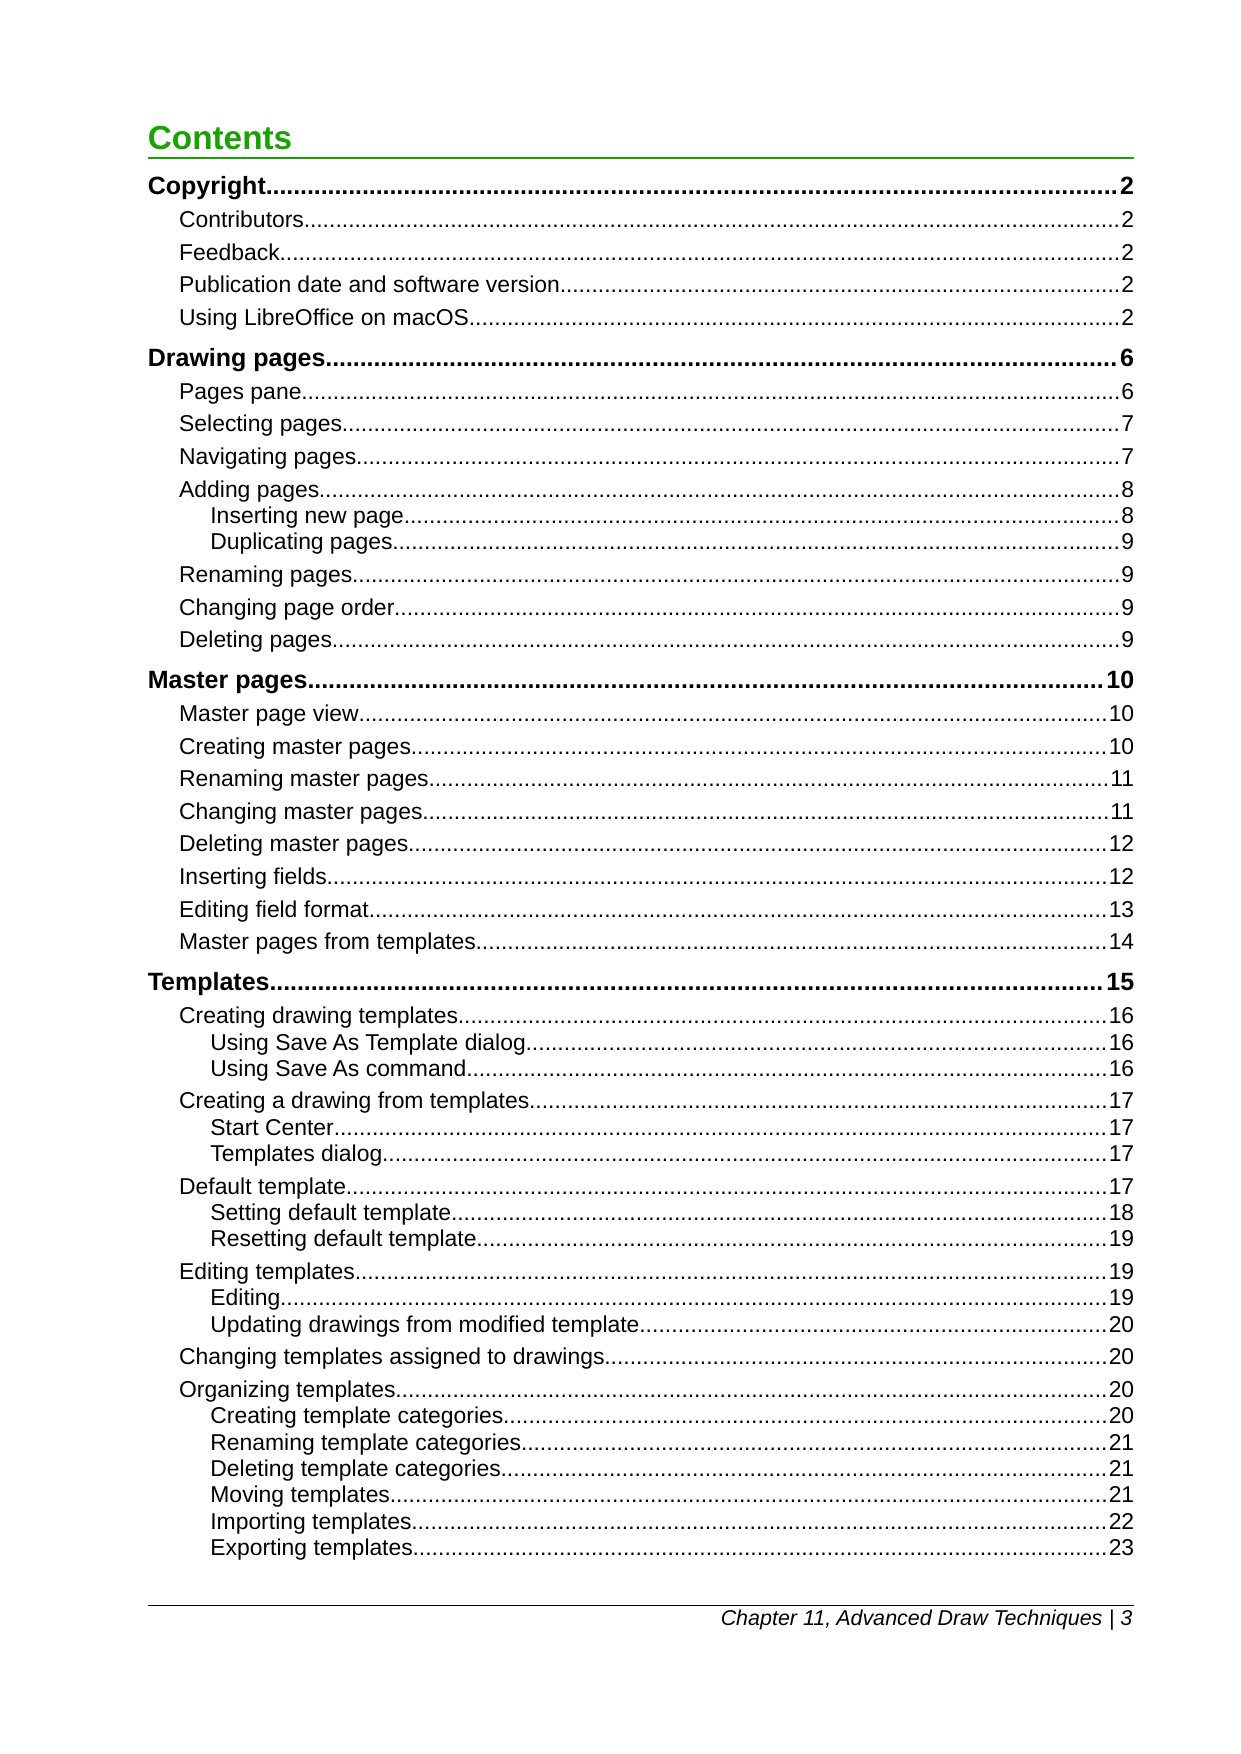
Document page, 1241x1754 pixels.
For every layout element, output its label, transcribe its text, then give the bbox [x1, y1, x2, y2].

text Publication date and software version 2 [179, 271, 1134, 298]
text Editing field format 13 [179, 896, 1134, 922]
text Changing page order 9 [179, 593, 1134, 620]
text Creating a drawing from templates 17 [179, 1087, 1134, 1114]
text Selecting pages 7 [179, 410, 1134, 437]
text Master pages 10 [148, 665, 1134, 694]
text Using Save As command 16 [210, 1055, 1134, 1081]
text Navigating pages 7 [179, 443, 1134, 469]
text Renaming pages 9 [179, 561, 1134, 587]
text Moving templates 21 [210, 1481, 1134, 1508]
subtitle Contents [148, 118, 1134, 157]
text Drawing pages 6 [148, 343, 1134, 372]
text Using Save As Template dialog 16 [210, 1028, 1134, 1055]
text Deleting template categories 21 [210, 1455, 1134, 1481]
text Adding pages 8 [179, 476, 1134, 502]
text Deleting master pages 12 [179, 830, 1134, 857]
text Creating template categories 20 [210, 1402, 1134, 1429]
text Resetting default template 19 [210, 1225, 1134, 1252]
text Setting default template 18 [210, 1199, 1134, 1225]
text Changing master pages 11 [179, 798, 1134, 824]
text Feedback 2 [179, 239, 1134, 265]
text Renaming master pages 11 [179, 765, 1134, 792]
text Duplicating pages 9 [210, 528, 1134, 555]
text Organizing templates 20 [179, 1376, 1134, 1402]
text Inserting fields 12 [179, 863, 1134, 889]
text Creating drawing templates 16 [179, 1002, 1134, 1028]
text Master pages from templates 14 [179, 928, 1134, 954]
text Changing templates assigned to drawings 20 [179, 1343, 1134, 1370]
text Templates 15 [148, 967, 1134, 996]
text Exporting templates 23 [210, 1534, 1134, 1560]
text Importing templates 22 [210, 1508, 1134, 1534]
text Deleting pages 9 [179, 626, 1134, 652]
text Editing 19 [210, 1284, 1134, 1311]
text Master page view 10 [179, 700, 1134, 726]
text Contributors 2 [179, 206, 1134, 232]
text Copyright 2 [148, 171, 1134, 200]
text Start Center 17 [210, 1114, 1134, 1140]
text Inserting new page 8 [210, 502, 1134, 528]
text Pages pane 6 [179, 378, 1134, 404]
text Templates dialog 17 [210, 1140, 1134, 1166]
text Default template 17 [179, 1173, 1134, 1199]
text Editing templates 19 [179, 1258, 1134, 1284]
text Using LibreOffice on macOS 2 [179, 304, 1134, 330]
text Renaming template categories 21 [210, 1429, 1134, 1455]
text Creating master pages 10 [179, 733, 1134, 759]
text Updating drawings from modified template 20 [210, 1311, 1134, 1337]
